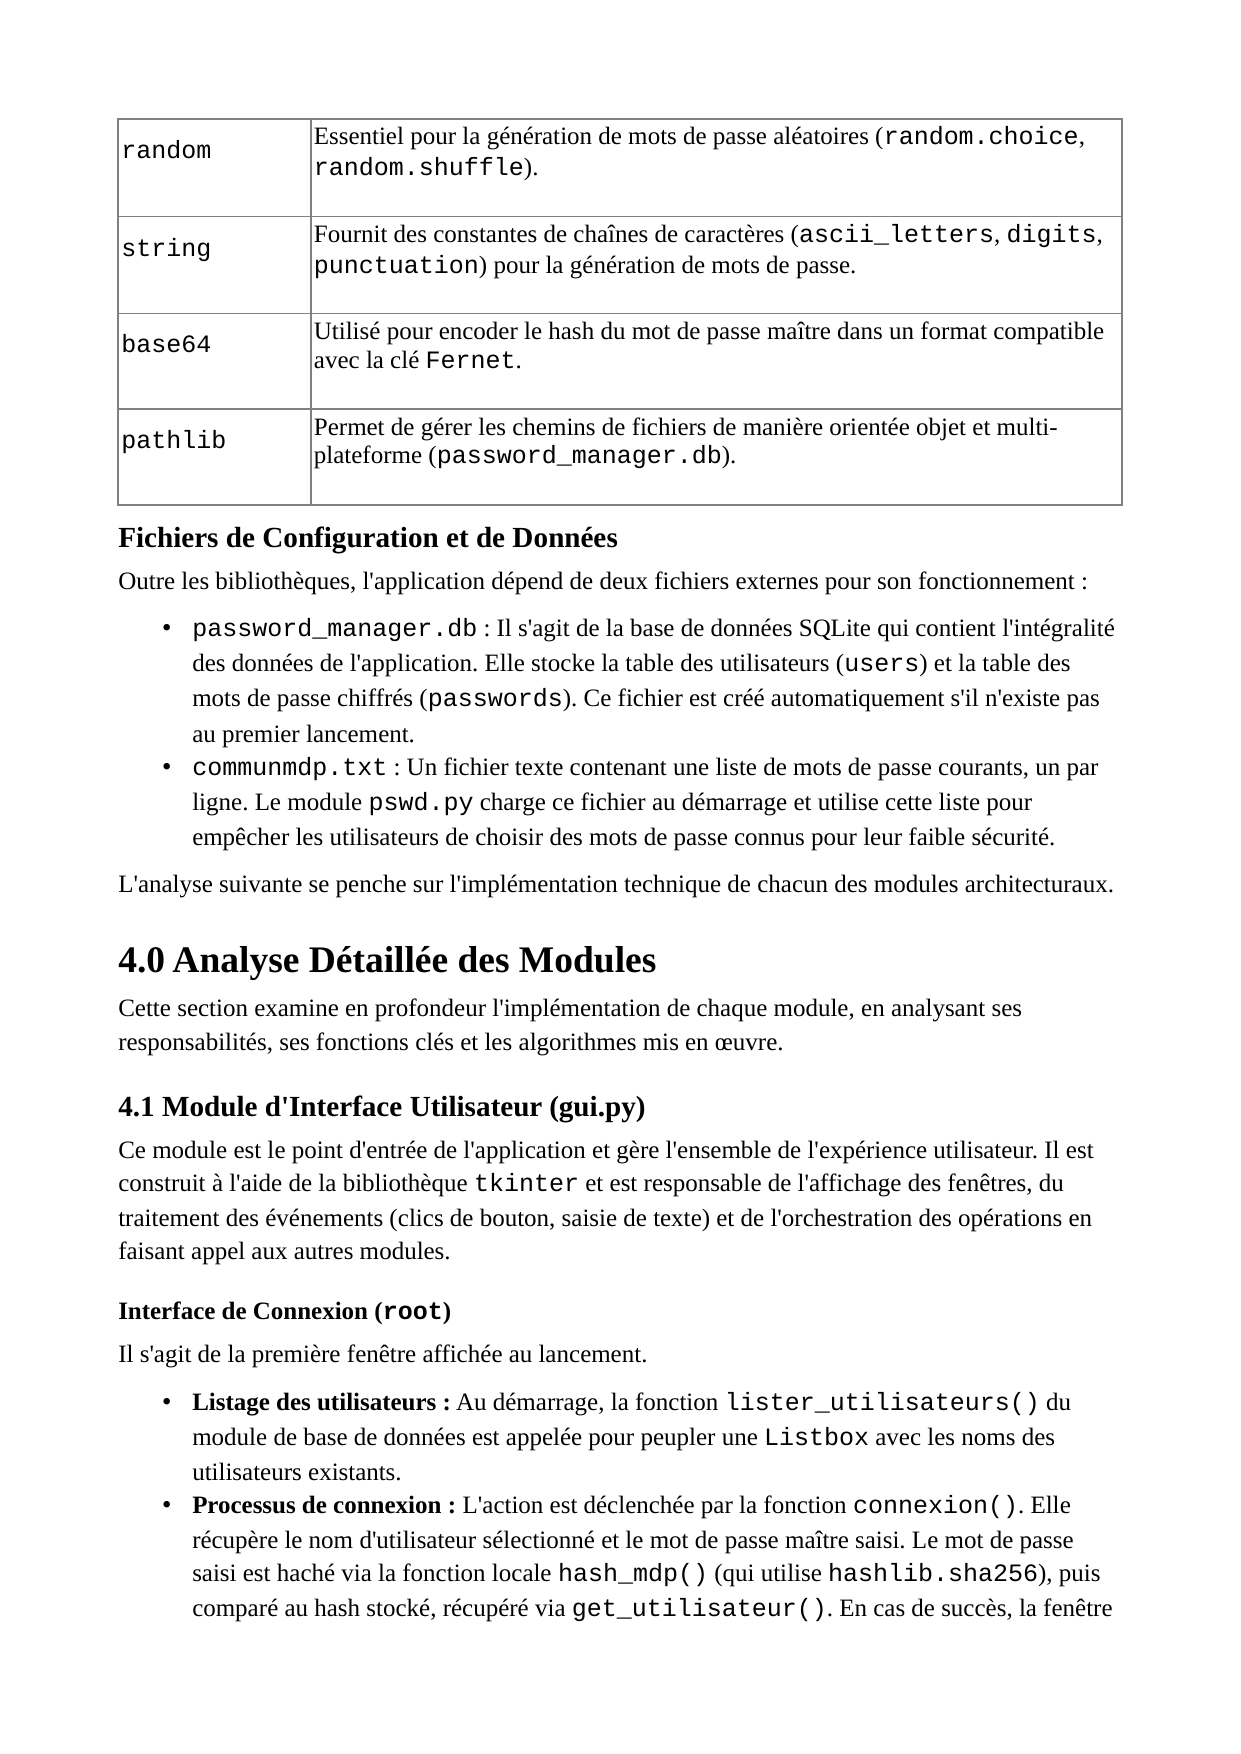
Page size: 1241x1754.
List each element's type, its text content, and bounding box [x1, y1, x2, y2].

table_cell Utilisé pour encoder le hash du mot de passe maître dans un format compatible avec la clé Fernet. [312, 314, 1121, 408]
table_cell random [119, 120, 310, 216]
text Ce module est le point d'entrée de l'application et gère l'ensemble de l'expérience utilisateur. Il est construit à l'aide de la bibliothèque tkinter et est responsable de l'affichage des fenêtres, du traitement des événements (clics de bouton, saisie de texte) et de l'orchestration des opérations en faisant appel aux autres modules. [118, 1135, 1122, 1265]
list password_manager.db : Il s'agit de la base de données SQLite qui contient l'intégralité des données de l'application. Elle stocke la table des utilisateurs (users) et la table des mots de passe chiffrés (passwords). Ce fichier est créé automatiquement s'il n'existe pas au premier lancement. [162, 613, 1122, 747]
table_cell Fournit des constantes de chaînes de caractères (ascii_letters, digits, punctuation) pour la génération de mots de passe. [312, 217, 1121, 313]
text Outre les bibliothèques, l'application dépend de deux fichiers externes pour son fonctionnement : [118, 566, 1122, 594]
subtitle 4.0 Analyse Détaillée des Modules [118, 938, 1122, 981]
text L'analyse suivante se penche sur l'implémentation technique de chacun des modules architecturaux. [118, 869, 1122, 898]
text Cette section examine en profondeur l'implémentation de chaque module, en analysant ses responsabilités, ses fonctions clés et les algorithmes mis en œuvre. [118, 993, 1122, 1055]
text Il s'agit de la première fenêtre affichée au lancement. [118, 1339, 1122, 1368]
table_cell Essentiel pour la génération de mots de passe aléatoires (random.choice, random.shuffle). [312, 120, 1121, 216]
list Processus de connexion : L'action est déclenchée par la fonction connexion(). Elle récupère le nom d'utilisateur sélectionné et le mot de passe maître saisi. Le mot de passe saisi est haché via la fonction locale hash_mdp() (qui utilise hashlib.sha256), puis comparé au hash stocké, récupéré via get_utilisateur(). En cas de succès, la fenêtre [162, 1490, 1122, 1624]
table_cell string [119, 217, 310, 313]
list Listage des utilisateurs : Au démarrage, la fonction lister_utilisateurs() du module de base de données est appelée pour peupler une Listbox avec les noms des utilisateurs existants. [162, 1387, 1122, 1486]
table_cell base64 [119, 314, 310, 408]
table_cell Permet de gérer les chemins de fichiers de manière orientée objet et multi-plateforme (password_manager.db). [312, 410, 1121, 503]
subtitle Interface de Connexion (root) [118, 1296, 1122, 1327]
list communmdp.txt : Un fichier texte contenant une liste de mots de passe courants, un par ligne. Le module pswd.py charge ce fichier au démarrage et utilise cette liste pour empêcher les utilisateurs de choisir des mots de passe connus pour leur faible sécurité. [162, 752, 1122, 851]
subtitle 4.1 Module d'Interface Utilisateur (gui.py) [118, 1089, 1122, 1122]
subtitle Fichiers de Configuration et de Données [118, 520, 1122, 553]
table_cell pathlib [119, 410, 310, 503]
